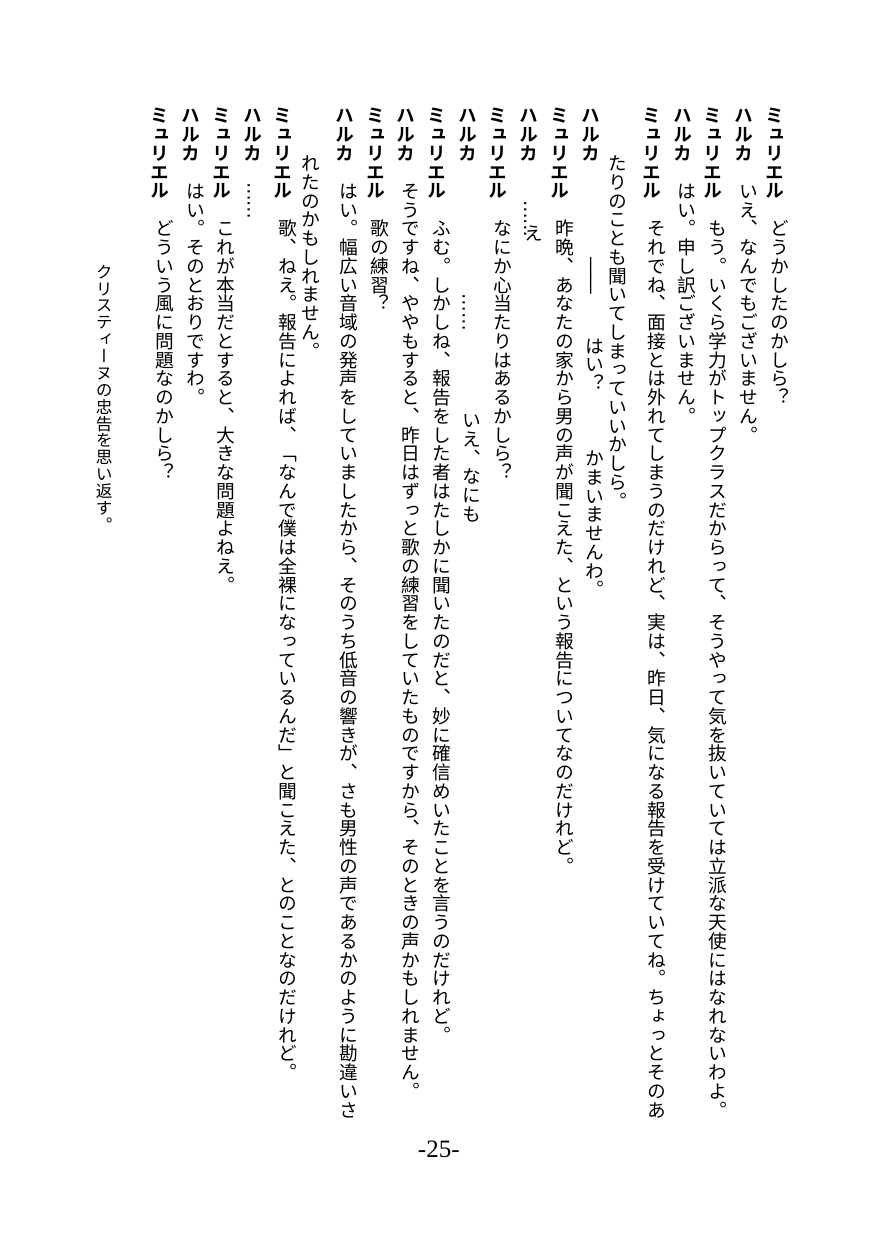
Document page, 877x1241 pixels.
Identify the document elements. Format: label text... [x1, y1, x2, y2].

text ミュリエル なにか心当たりはあるかしら？ [481, 106, 512, 1134]
text ミュリエル 歌の練習？ [358, 106, 389, 1134]
text ミュリエル 昨晩、あなたの家から男の声が聞こえた、という報告についてなのだけれど。 [543, 106, 573, 1134]
text ハルカ いえ、なにも…… [450, 106, 481, 1134]
text クリスティーヌの忠告を思い返す。 [93, 239, 112, 1134]
text ミュリエル 歌、ねえ。報告によれば、「なんで僕は全裸になっているんだ」と聞こえた、とのことなのだけれど。 [266, 106, 297, 1134]
text ハルカ はい。そのとおりですわ。 [174, 106, 204, 1134]
text ミュリエル これが本当だとすると、大きな問題よねえ。 [204, 106, 235, 1134]
text ミュリエル もう。いくら学力がトップクラスだからって、そうやって気を抜いていては立派な天使にはなれないわよ。 [696, 106, 727, 1134]
text ミュリエル それでね、面接とは外れてしまうのだけれど、実は、昨日、気になる報告を受けていてね。ちょっとそのあたりのことも聞いてしまっていいかしら。 [604, 106, 666, 1134]
text ミュリエル ふむ。しかしね、報告をした者はたしかに聞いたのだと、妙に確信めいたことを言うのだけれど。 [420, 106, 450, 1134]
text ハルカ はい？ ――かまいませんわ。 [573, 106, 604, 1134]
text ハルカ はい。幅広い音域の発声をしていましたから、そのうち低音の響きが、さも男性の声であるかのように勘違いされたのかもしれません。 [297, 106, 358, 1134]
text ミュリエル どうかしたのかしら？ [758, 106, 788, 1134]
text ハルカ いえ、なんでもございません。 [727, 106, 758, 1134]
text ハルカ え…… [512, 106, 543, 1134]
text ハルカ …… [235, 106, 266, 1134]
text ミュリエル どういう風に問題なのかしら？ [143, 106, 174, 1134]
text ハルカ そうですね、ややもすると、昨日はずっと歌の練習をしていたものですから、そのときの声かもしれません。 [389, 106, 420, 1134]
text ハルカ はい。申し訳ございません。 [666, 106, 696, 1134]
